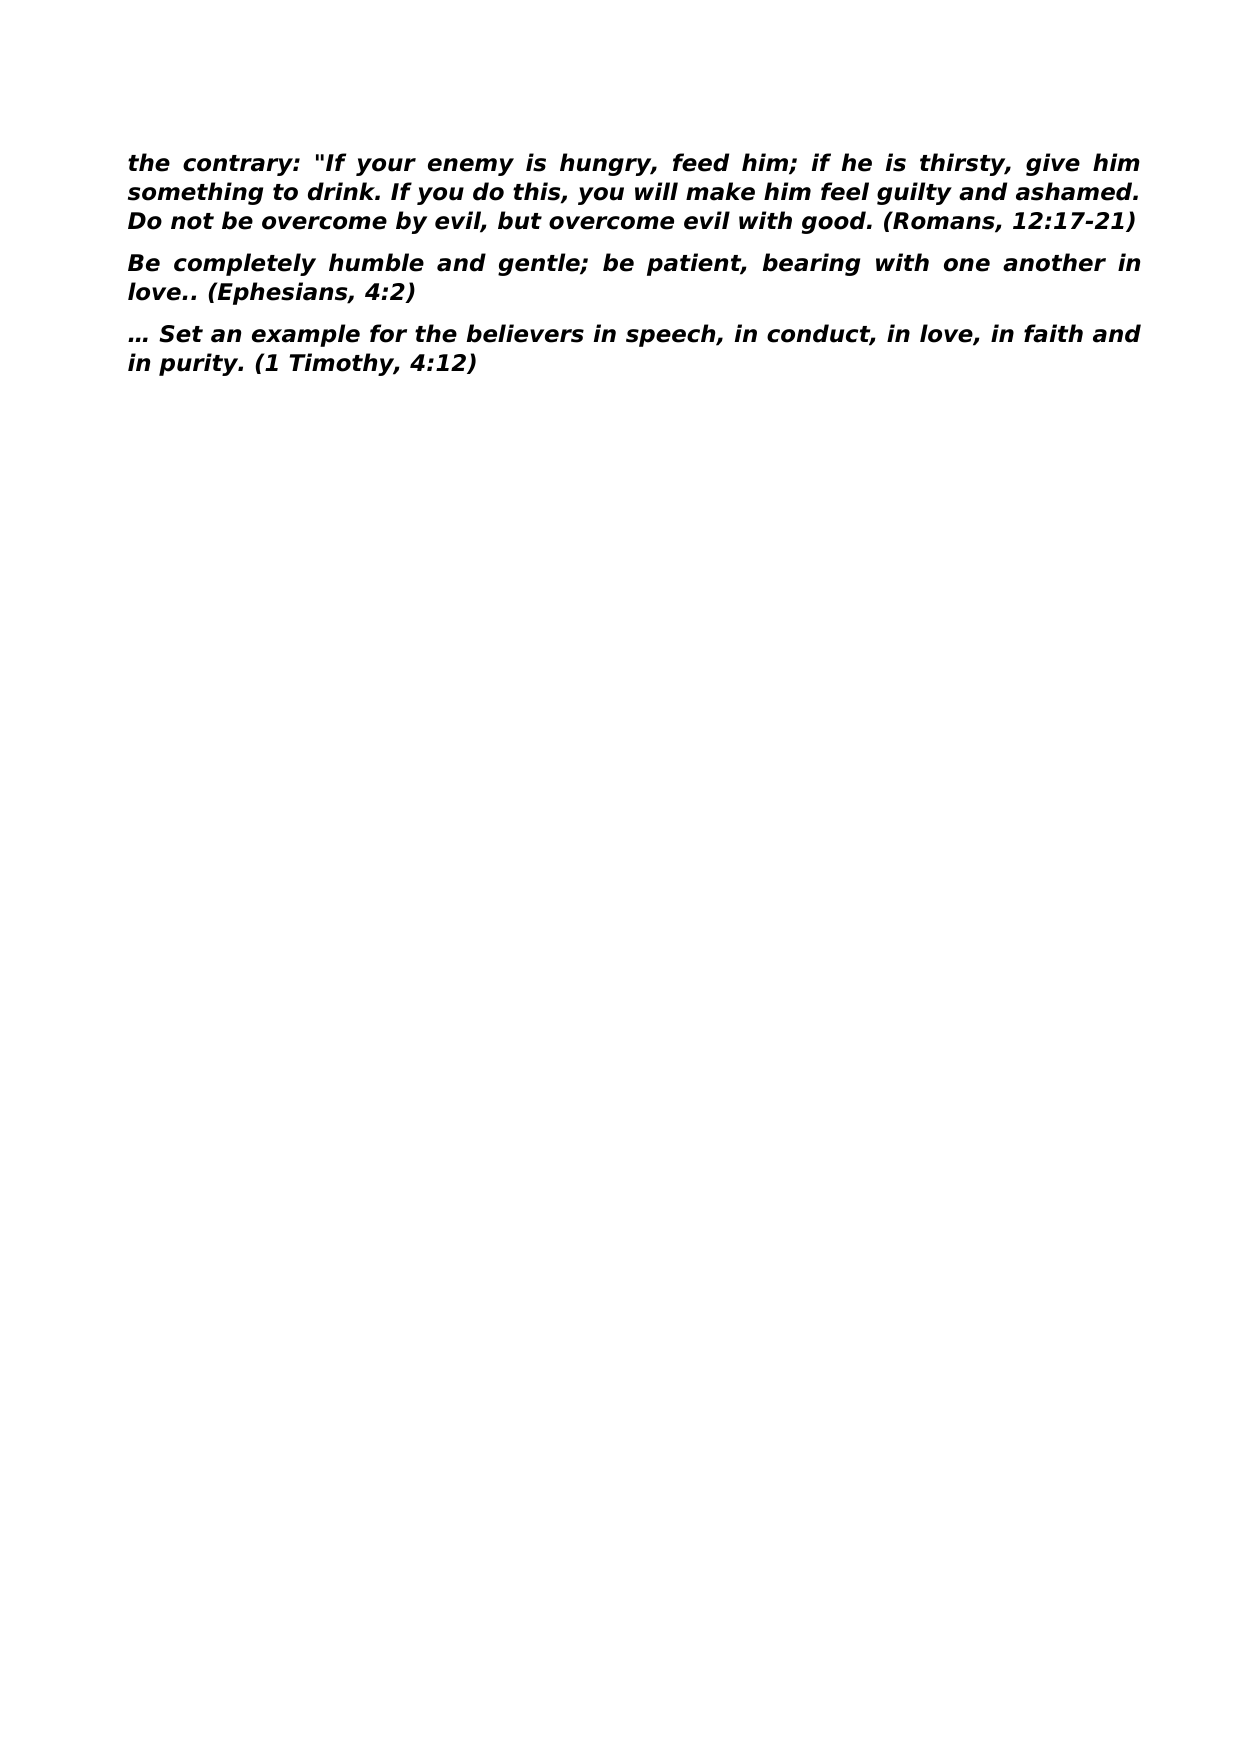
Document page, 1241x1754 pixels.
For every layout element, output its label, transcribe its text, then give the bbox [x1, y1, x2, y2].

text the contrary: "If your enemy is hungry, feed him; if he is thirsty, give him something to drink. If you do this, you will make him feel guilty and ashamed. Do not be overcome by evil, but overcome evil with good. (Romans, 12:17-21) [127, 150, 1143, 235]
text … Set an example for the believers in speech, in conduct, in love, in faith and in purity. (1 Timothy, 4:12) [127, 321, 1143, 377]
text Be completely humble and gentle; be patient, bearing with one another in love.. (Ephesians, 4:2) [127, 250, 1143, 306]
